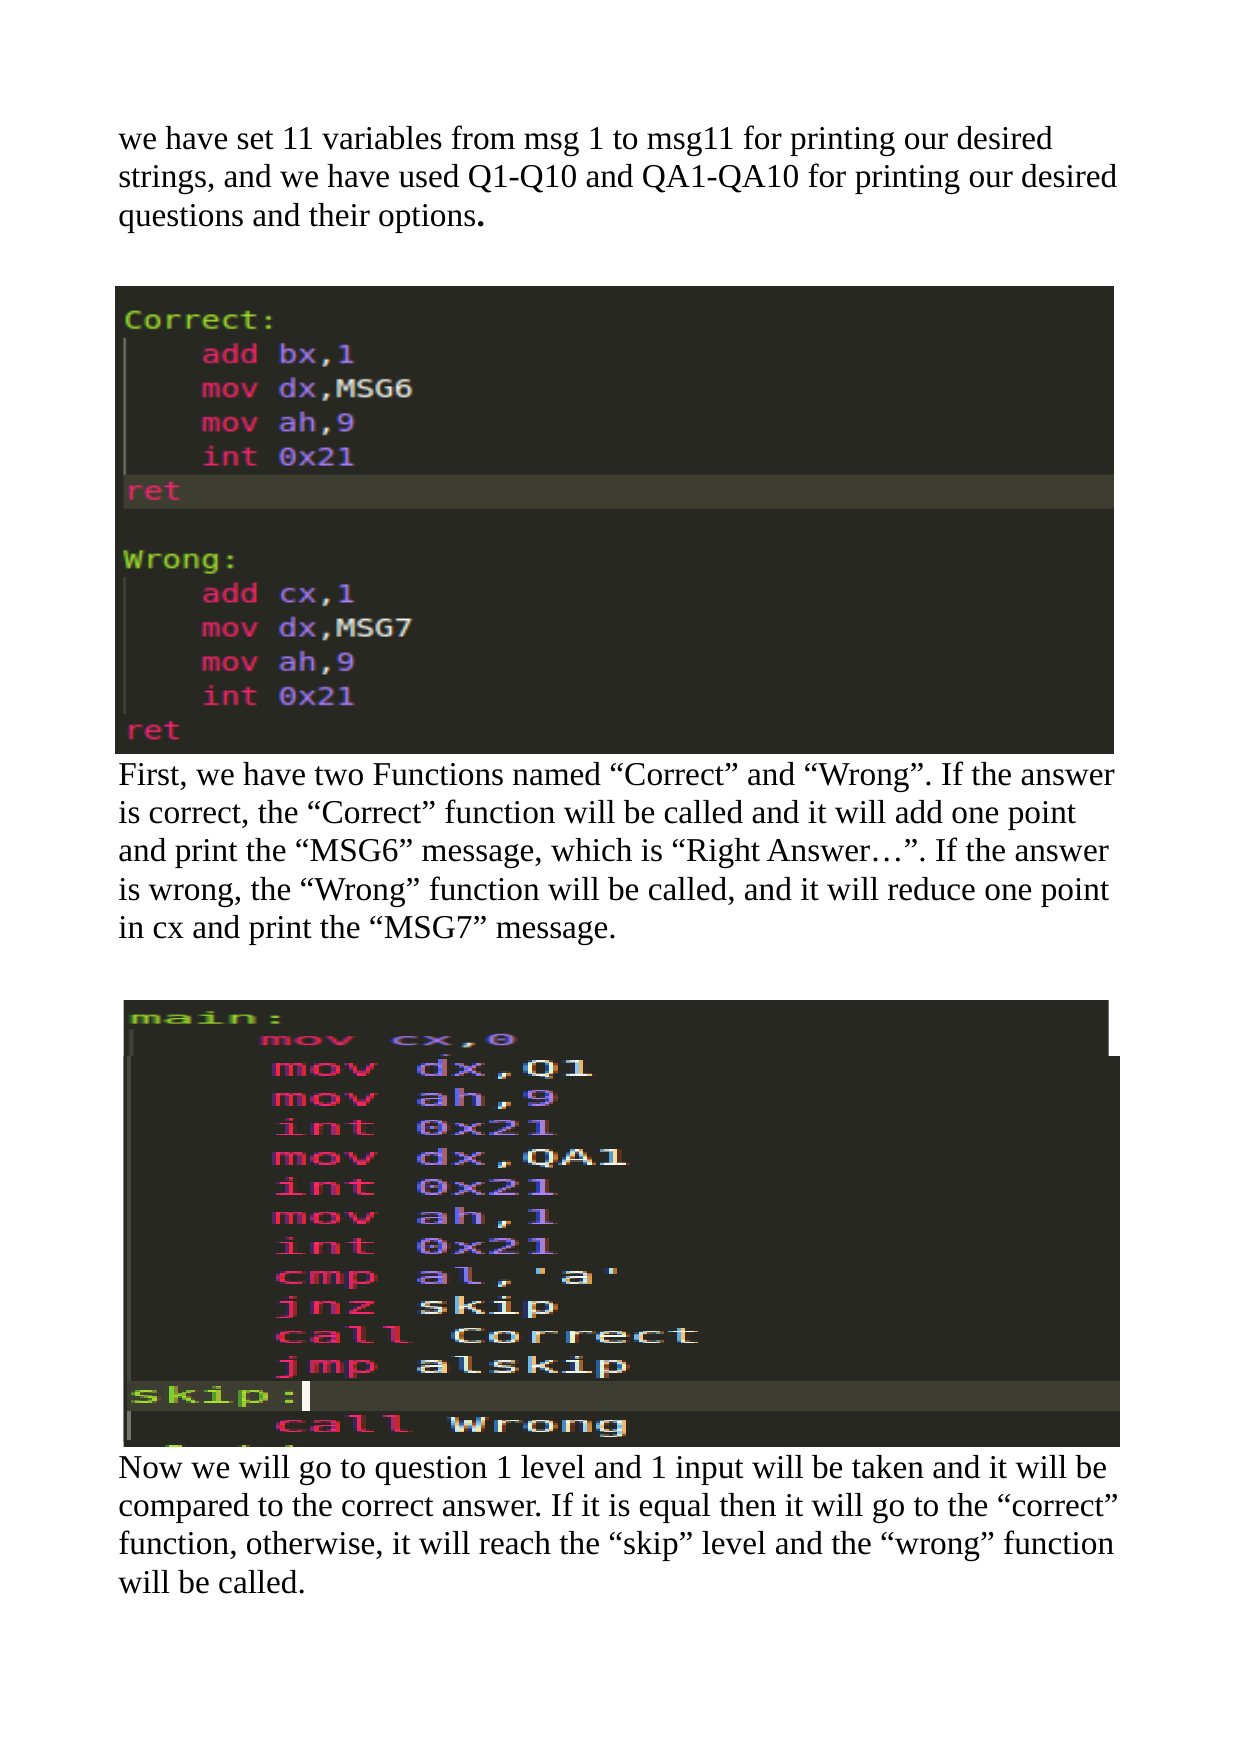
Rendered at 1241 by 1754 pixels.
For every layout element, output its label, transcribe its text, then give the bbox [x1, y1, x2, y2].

subtitle First, we have two Functions named “Correct” and “Wrong”. If the answer is correct, the “Correct” function will be called and it will add one point and print the “MSG6” message, which is “Right Answer…”. If the answer is wrong, the “Wrong” function will be called, and it will reduce one point in cx and print the “MSG7” message. [118, 421, 1122, 945]
subtitle we have set 11 variables from msg 1 to msg11 for printing our desired strings, and we have used Q1-Q10 and QA1-QA10 for printing our desired questions and their options. [118, 118, 1122, 233]
subtitle Now we will go to question 1 level and 1 input will be taken and it will be compared to the correct answer. If it is equal then it will go to the “correct” function, otherwise, it will reach the “skip” level and the “wrong” function will be called. [118, 1351, 1122, 1600]
